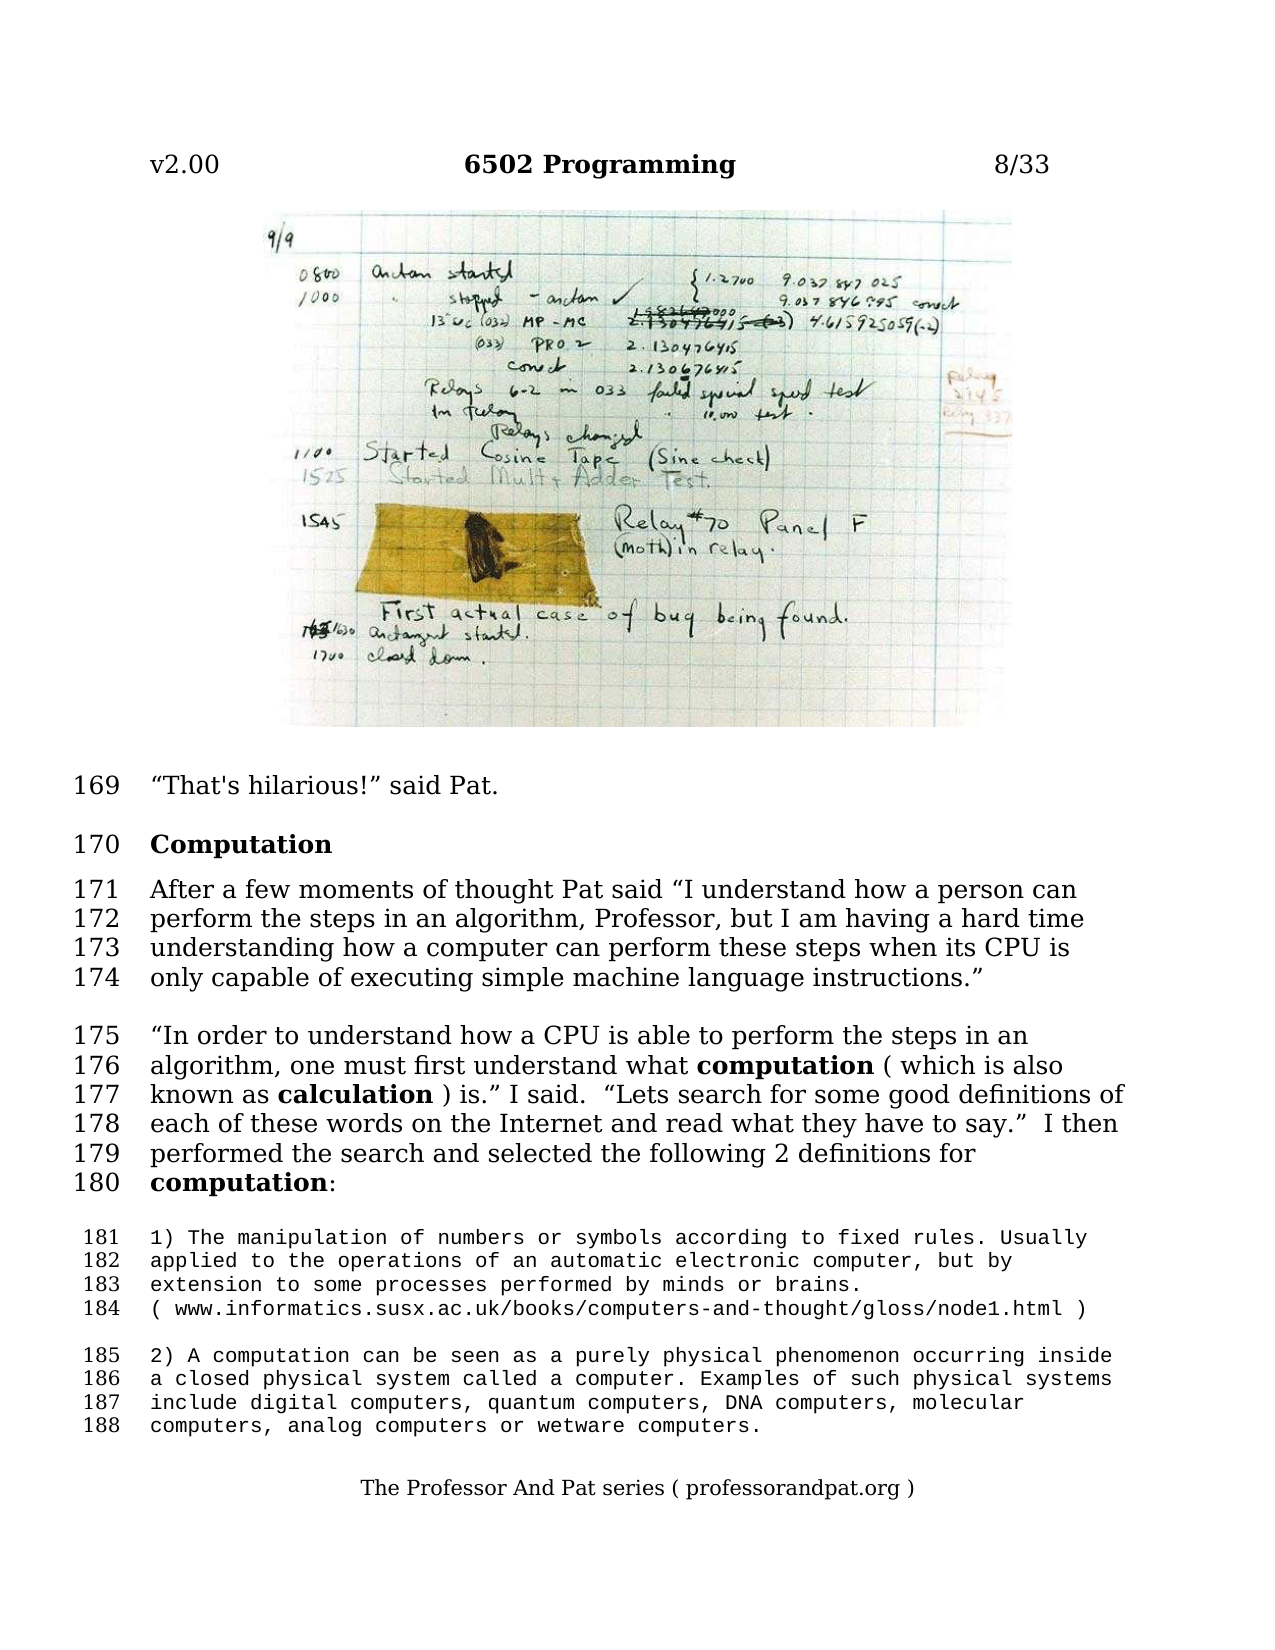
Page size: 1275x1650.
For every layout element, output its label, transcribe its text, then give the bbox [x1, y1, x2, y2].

text After a few moments of thought Pat said “I understand how a person can perform the steps in an algorithm, Professor, but I am having a hard time understanding how a computer can perform these steps when its CPU is only capable of executing simple machine language instructions.” [150, 875, 1125, 992]
text “In order to understand how a CPU is able to perform the steps in an algorithm, one must first understand what computation ( which is also known as calculation ) is.” I said. “Lets search for some good definitions of each of these words on the Internet and read what they have to say.” I then performed the search and selected the following 2 definitions for computation: [150, 1021, 1125, 1198]
text 1) The manipulation of numbers or symbols according to fixed rules. Usually applied to the operations of an automatic electronic computer, but by extension to some processes performed by minds or brains. ( www.informatics.susx.ac.uk/books/computers-and-thought/gloss/node1.html ) [150, 1227, 1125, 1321]
text 2) A computation can be seen as a purely physical phenomenon occurring inside a closed physical system called a computer. Examples of such physical systems include digital computers, quantum computers, DNA computers, molecular computers, analog computers or wetware computers. [150, 1345, 1125, 1439]
subtitle Computation [150, 830, 1125, 860]
picture [262, 210, 1013, 727]
text “That's hilarious!” said Pat. [150, 771, 1125, 800]
